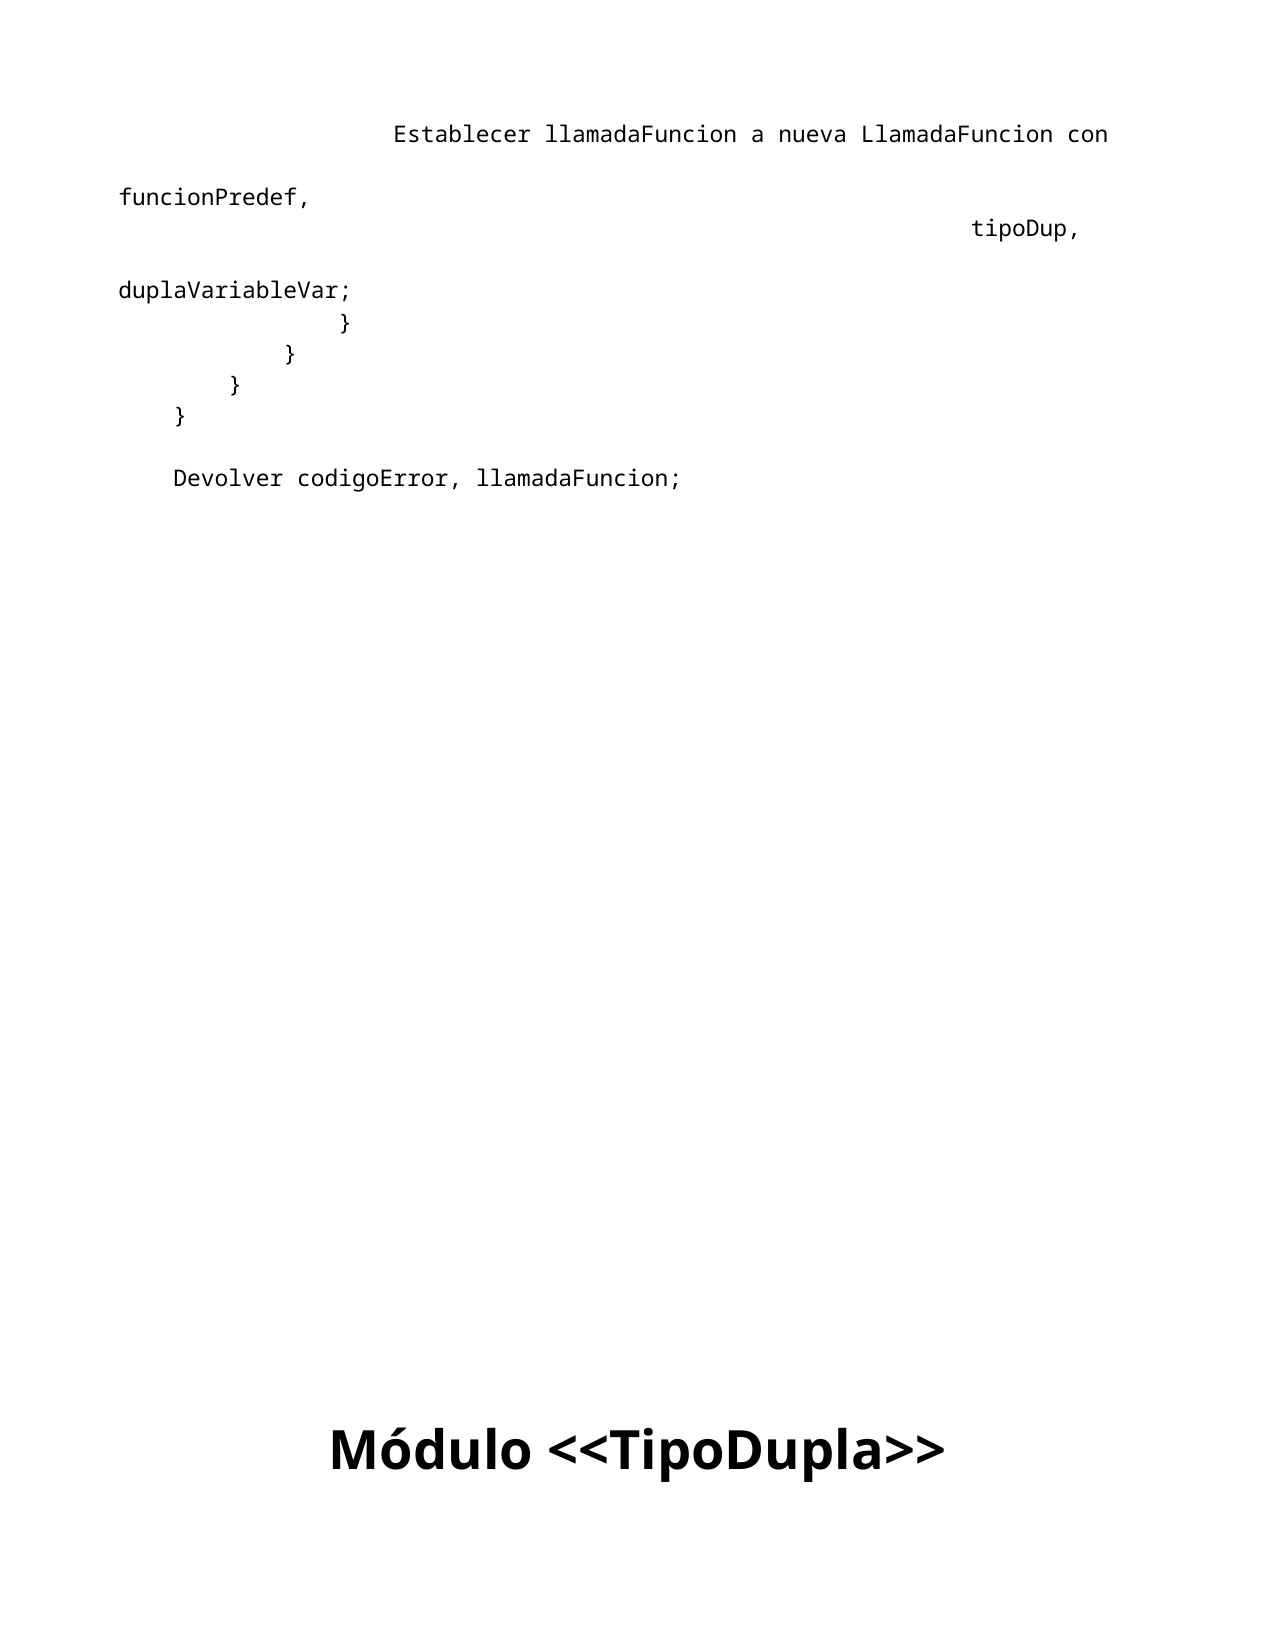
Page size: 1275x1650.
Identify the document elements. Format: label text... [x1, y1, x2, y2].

text Módulo <<TipoDupla>> [118, 1412, 1157, 1486]
text Devolver codigoError, llamadaFuncion; [118, 462, 1157, 493]
text } [118, 399, 1157, 431]
text tipoDup, [118, 212, 1157, 243]
text } [118, 337, 1157, 368]
text } [118, 368, 1157, 399]
text } [118, 306, 1157, 337]
text duplaVariableVar; [118, 243, 1157, 306]
text Establecer llamadaFuncion a nueva LlamadaFuncion con [118, 118, 1157, 149]
text funcionPredef, [118, 149, 1157, 212]
